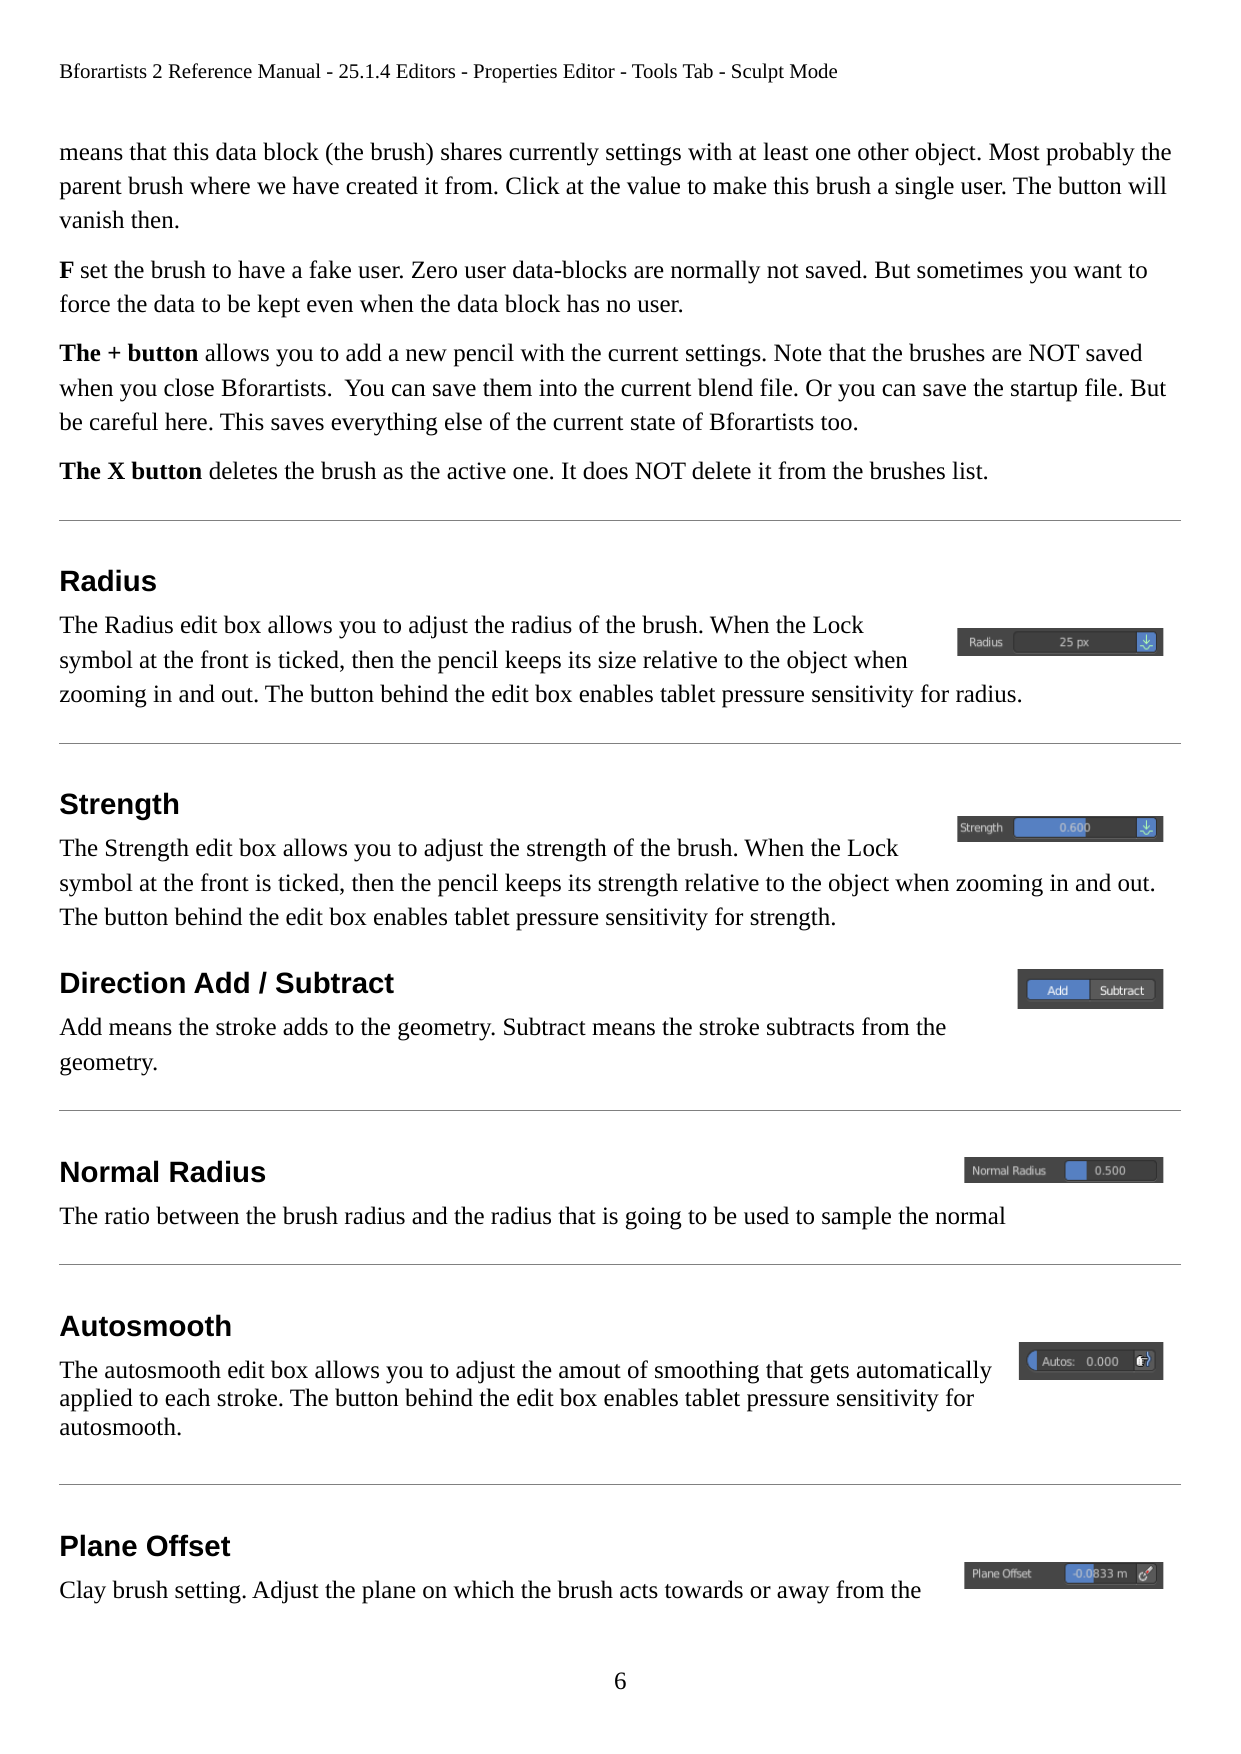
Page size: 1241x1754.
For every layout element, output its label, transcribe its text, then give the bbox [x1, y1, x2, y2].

picture [964, 1562, 1164, 1589]
text The X button deletes the brush as the active one. It does NOT delete it from the brushes list. [59, 456, 1181, 485]
text Clay brush setting. Adjust the plane on which the brush acts towards or away from the [59, 1575, 1181, 1603]
text The ratio between the brush radius and the radius that is going to be used to sample the normal [59, 1201, 1181, 1229]
text means that this data block (the brush) shares currently settings with at least one other object. Most probably the parent brush where we have created it from. Click at the value to make this brush a single user. The button will vanish then. [59, 137, 1181, 234]
picture [1018, 1342, 1164, 1380]
subtitle Plane Offset [59, 1528, 1181, 1562]
text The Radius edit box allows you to adjust the radius of the brush. When the Lock symbol at the front is ticked, then the pencil keeps its size relative to the object when zooming in and out. The button behind the edit box enables tablet pressure sensitivity for radius. [59, 610, 1181, 708]
picture [957, 628, 1164, 656]
picture [957, 816, 1164, 842]
text The + button allows you to add a new pencil with the current settings. Note that the brushes are NOT saved when you close Bforartists. You can save them into the current blend file. Or you can save the startup file. But be careful here. This saves everything else of the current state of Bforartists too. [59, 338, 1181, 436]
subtitle Normal Radius [59, 1154, 1181, 1188]
subtitle Autosmooth [59, 1308, 1181, 1342]
text Add means the stroke adds to the geometry. Subtract means the stroke subtracts from the geometry. [59, 1012, 1181, 1075]
picture [1017, 969, 1164, 1009]
text F set the brush to have a fake user. Zero user data-blocks are normally not saved. But sometimes you want to force the data to be kept even when the data block has no user. [59, 255, 1181, 318]
subtitle Radius [59, 564, 1181, 598]
text The Strength edit box allows you to adjust the strength of the brush. When the Lock symbol at the front is ticked, then the pencil keeps its strength relative to the object when zooming in and out. The button behind the edit box enables tablet pressure sensitivity for strength. [59, 833, 1181, 931]
text The autosmooth edit box allows you to adjust the amout of smoothing that gets automatically applied to each stroke. The button behind the edit box enables tablet pressure sensitivity for autosmooth. [59, 1355, 1181, 1441]
subtitle Strength [59, 787, 1181, 821]
subtitle Direction Add / Subtract [59, 966, 1181, 1000]
picture [964, 1157, 1164, 1183]
